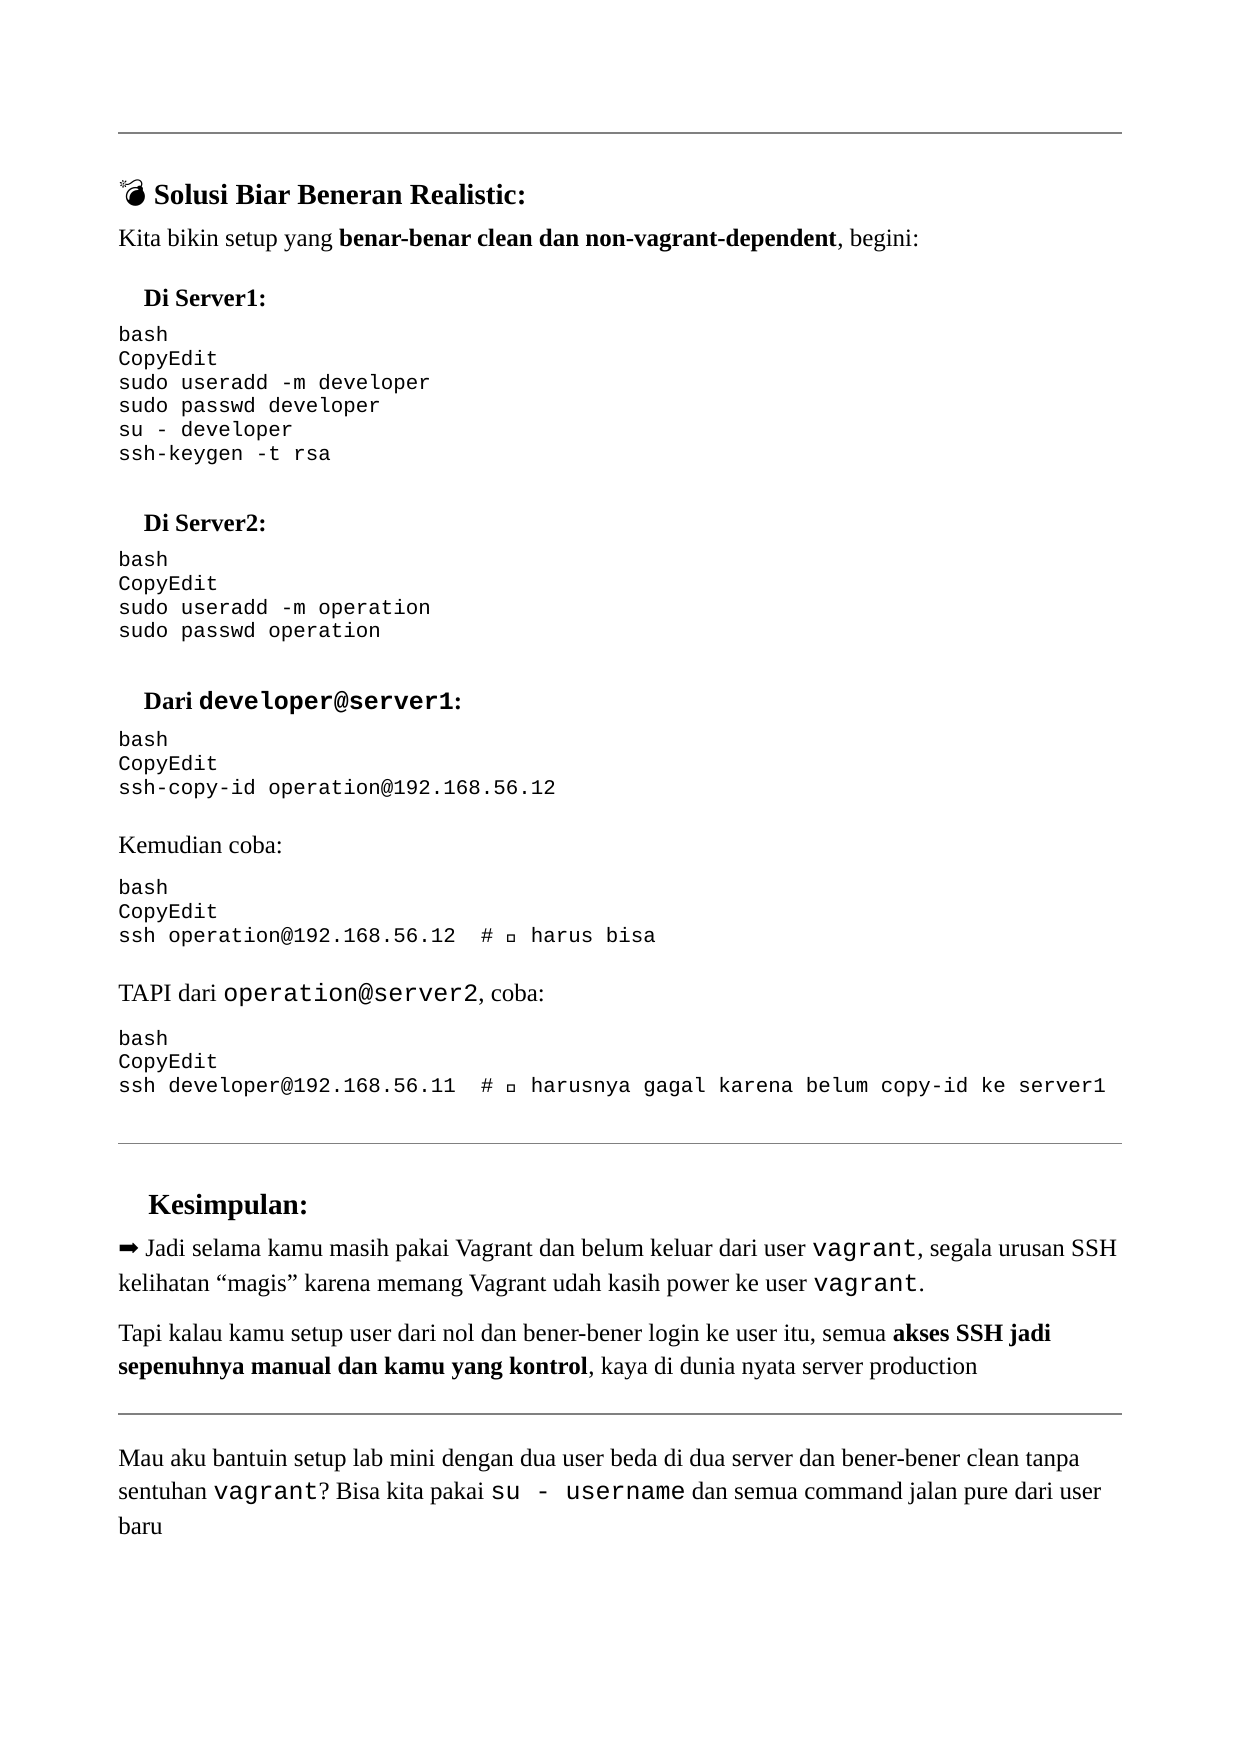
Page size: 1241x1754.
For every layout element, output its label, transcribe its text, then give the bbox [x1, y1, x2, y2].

text bash [118, 324, 1122, 348]
text bash [118, 549, 1122, 573]
text ssh-copy-id operation@192.168.56.12 [118, 777, 1122, 800]
text CopyEdit [118, 573, 1122, 597]
text ssh developer@192.168.56.11 # ❌ harusnya gagal karena belum copy-id ke server1 [118, 1075, 1122, 1099]
text ssh-keygen -t rsa [118, 443, 1122, 466]
text su - developer [118, 419, 1122, 443]
subtitle ✅ Kesimpulan: [118, 1187, 1122, 1221]
text CopyEdit [118, 1051, 1122, 1075]
subtitle 🔧 Di Server2: [118, 508, 1122, 537]
text sudo passwd developer [118, 395, 1122, 419]
text CopyEdit [118, 901, 1122, 925]
subtitle 💣 Solusi Biar Beneran Realistic: [118, 177, 1122, 211]
text CopyEdit [118, 348, 1122, 372]
text Kita bikin setup yang benar-benar clean dan non-vagrant-dependent, begini: [118, 223, 1122, 252]
subtitle 🔁 Dari developer@server1: [118, 686, 1122, 717]
text ➡️ Jadi selama kamu masih pakai Vagrant dan belum keluar dari user vagrant, segala urusan SSH kelihatan “magis” karena memang Vagrant udah kasih power ke user vagrant. [118, 1233, 1122, 1299]
text Kemudian coba: [118, 830, 1122, 858]
subtitle 🔧 Di Server1: [118, 283, 1122, 312]
text ssh operation@192.168.56.12 # ✅ harus bisa [118, 925, 1122, 948]
text sudo passwd operation [118, 620, 1122, 644]
text TAPI dari operation@server2, coba: [118, 978, 1122, 1009]
text CopyEdit [118, 753, 1122, 777]
text sudo useradd -m developer [118, 372, 1122, 395]
text Mau aku bantuin setup lab mini dengan dua user beda di dua server dan bener-bener clean tanpa sentuhan vagrant? Bisa kita pakai su - username dan semua command jalan pure dari user baru 💪 [118, 1443, 1122, 1540]
text bash [118, 729, 1122, 753]
text bash [118, 1028, 1122, 1051]
text Tapi kalau kamu setup user dari nol dan bener-bener login ke user itu, semua akses SSH jadi sepenuhnya manual dan kamu yang kontrol, kaya di dunia nyata server production 🔐 [118, 1318, 1122, 1380]
text sudo useradd -m operation [118, 597, 1122, 620]
text bash [118, 877, 1122, 901]
